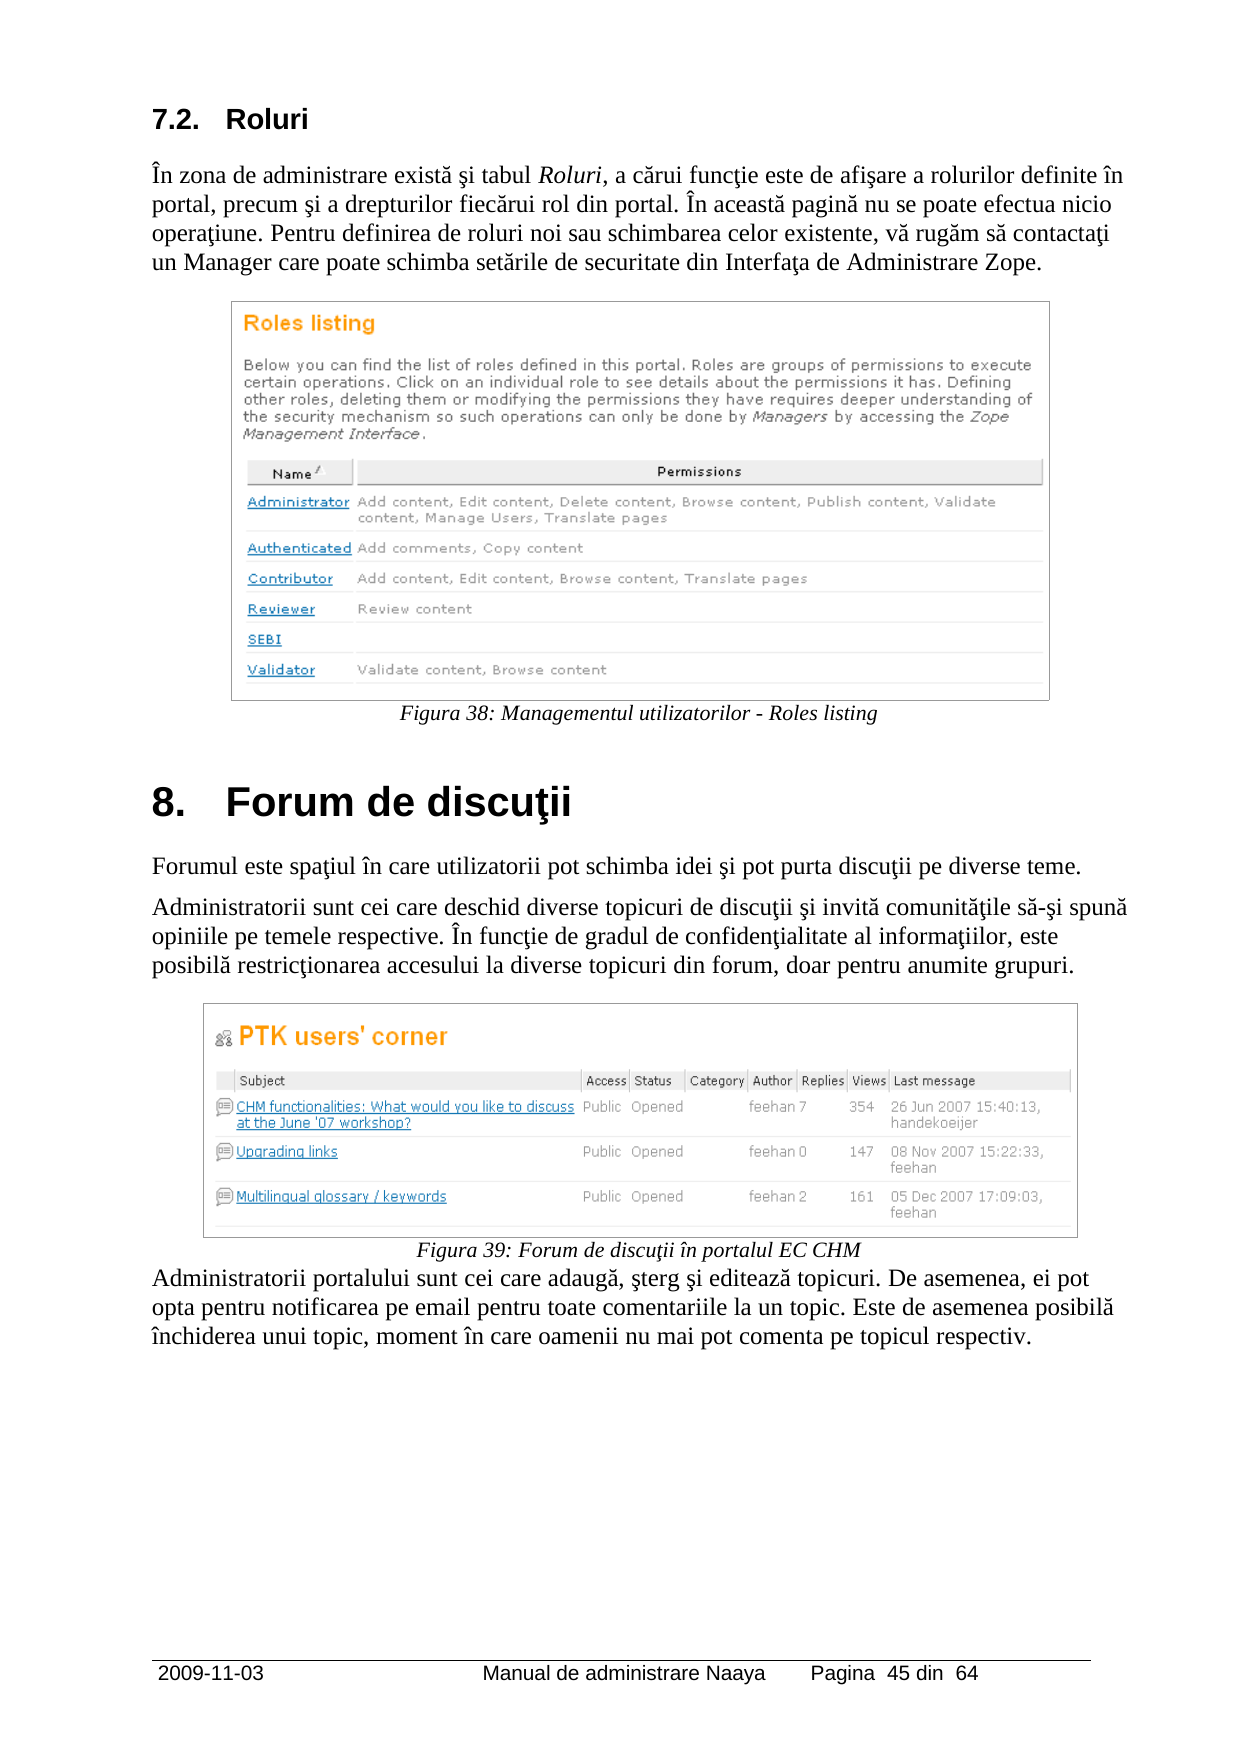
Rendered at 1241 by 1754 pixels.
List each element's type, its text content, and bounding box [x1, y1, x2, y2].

subtitle Forum de discuţii [151, 778, 1128, 826]
subtitle Roluri [152, 102, 1128, 135]
text [232, 302, 1049, 700]
text Forumul este spaţiul în care utilizatorii pot schimba idei şi pot purta discuţii pe diverse teme. [152, 851, 1128, 880]
picture [234, 303, 1046, 697]
picture [206, 1006, 1074, 1235]
text Figura 38: Managementul utilizatorilor - Roles listing [231, 701, 1048, 725]
text Administratorii portalului sunt cei care adaugă, şterg şi editează topicuri. De asemenea, ei pot opta pentru notificarea pe email pentru toate comentariile la un topic. Este de asemenea posibilă închiderea unui topic, moment în care oamenii nu mai pot comenta pe topicul respectiv. [152, 990, 1128, 1350]
text [204, 1004, 1077, 1237]
text Administratorii sunt cei care deschid diverse topicuri de discuţii şi invită comunităţile să-şi spună opiniile pe temele respective. În funcţie de gradul de confidenţialitate al informaţiilor, este posibilă restricţionarea accesului la diverse topicuri din forum, doar pentru anumite grupuri. [152, 891, 1128, 979]
text În zona de administrare există şi tabul Roluri, a cărui funcţie este de afişare a rolurilor definite în portal, precum şi a drepturilor fiecărui rol din portal. În această pagină nu se poate efectua nicio operaţiune. Pentru definirea de roluri noi sau schimbarea celor existente, vă rugăm să contactaţi un Manager care poate schimba setările de securitate din Interfaţa de Administrare Zope. [152, 160, 1128, 276]
text Figura 39: Forum de discuţii în portalul EC CHM [203, 1238, 1077, 1263]
